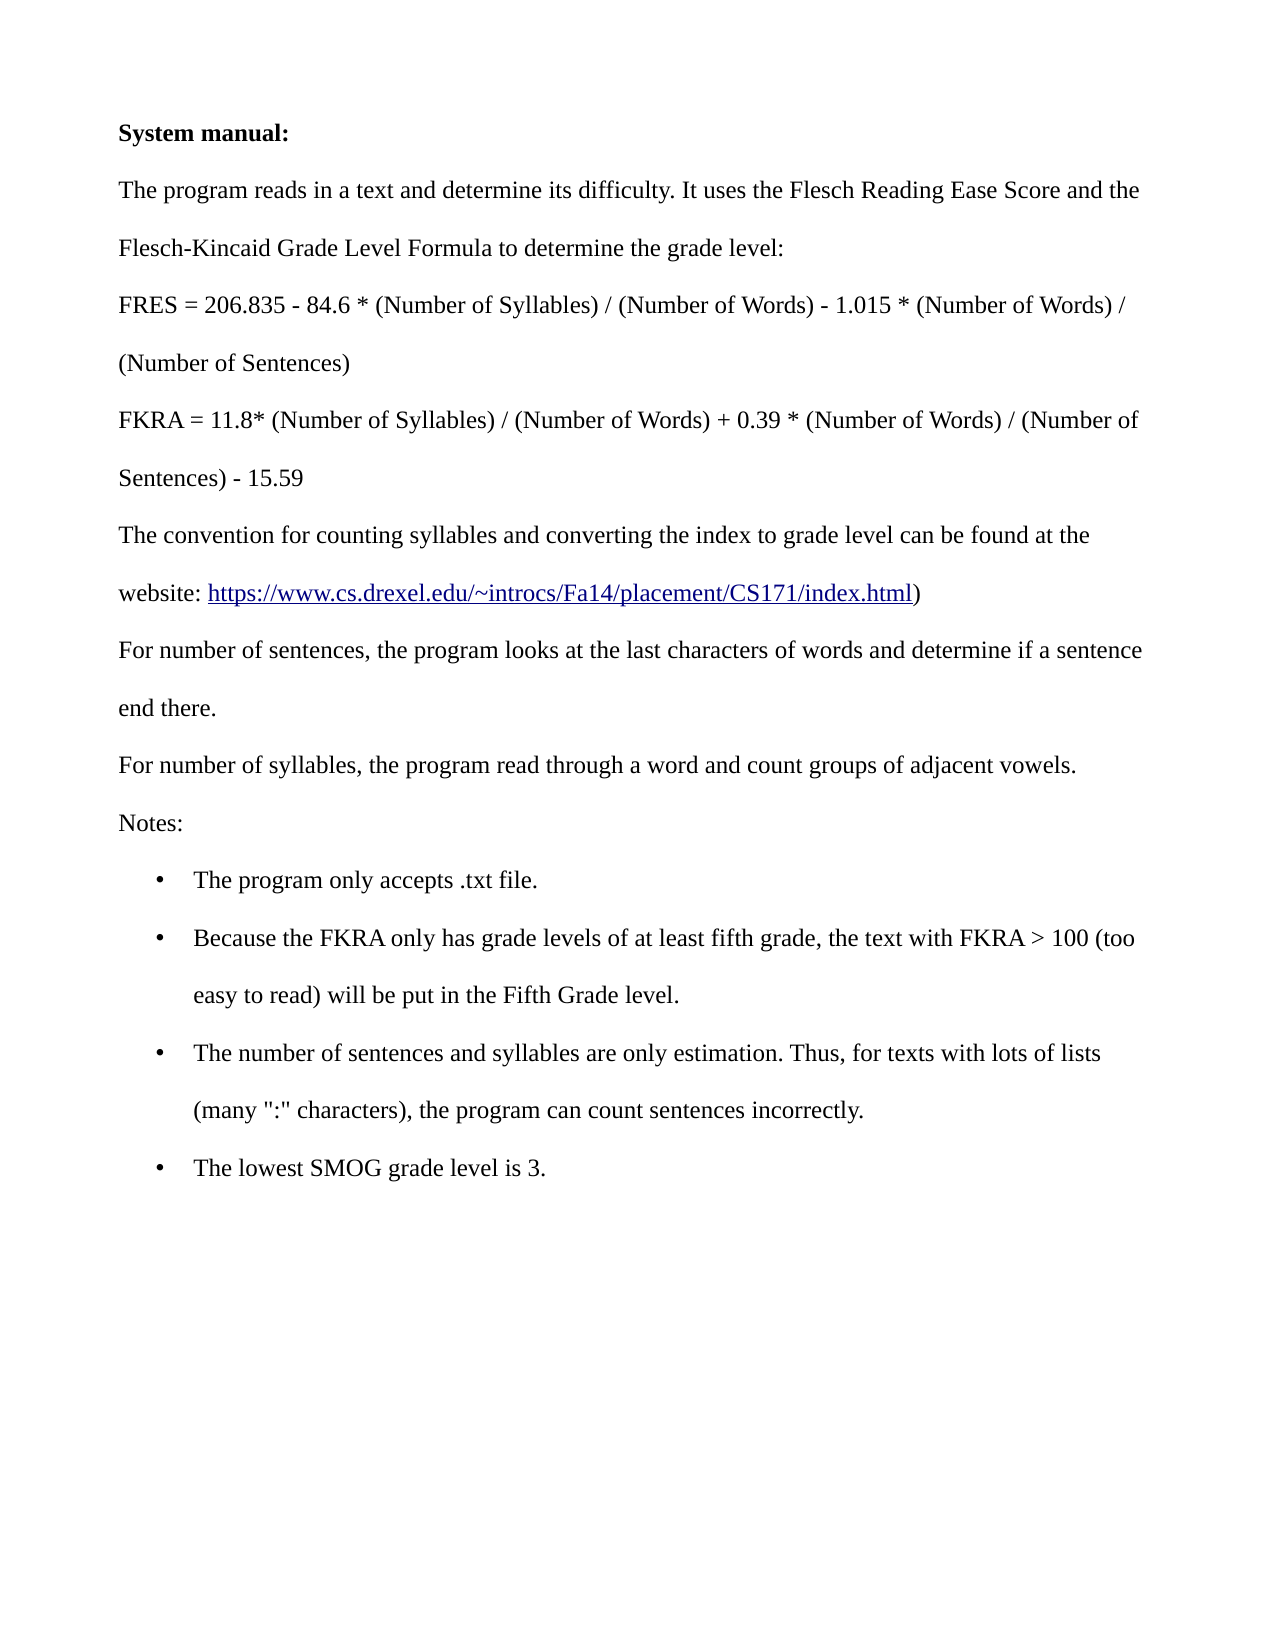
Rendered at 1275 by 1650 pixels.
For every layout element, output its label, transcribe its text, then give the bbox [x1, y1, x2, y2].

list The program only accepts .txt file. [156, 866, 1157, 894]
text For number of sentences, the program looks at the last characters of words and determine if a sentence end there. [118, 636, 1157, 722]
text The program reads in a text and determine its difficulty. It uses the Flesch Reading Ease Score and the Flesch-Kincaid Grade Level Formula to determine the grade level: [118, 176, 1157, 262]
text For number of syllables, the program read through a word and count groups of adjacent vowels. [118, 751, 1157, 779]
text Notes: [118, 808, 1157, 837]
list Because the FKRA only has grade levels of at least fifth grade, the text with FKRA > 100 (too easy to read) will be put in the Fifth Grade level. [156, 923, 1157, 1009]
text The convention for counting syllables and converting the index to grade level can be found at the website: https://www.cs.drexel.edu/~introcs/Fa14/placement/CS171/index.html) [118, 521, 1157, 607]
text System manual: [118, 118, 1157, 147]
text FRES = 206.835 - 84.6 * (Number of Syllables) / (Number of Words) - 1.015 * (Number of Words) / (Number of Sentences) [118, 291, 1157, 377]
list The number of sentences and syllables are only estimation. Thus, for texts with lots of lists (many ":" characters), the program can count sentences incorrectly. [156, 1038, 1157, 1124]
list The lowest SMOG grade level is 3. [156, 1153, 1157, 1182]
text FKRA = 11.8* (Number of Syllables) / (Number of Words) + 0.39 * (Number of Words) / (Number of Sentences) - 15.59 [118, 406, 1157, 492]
